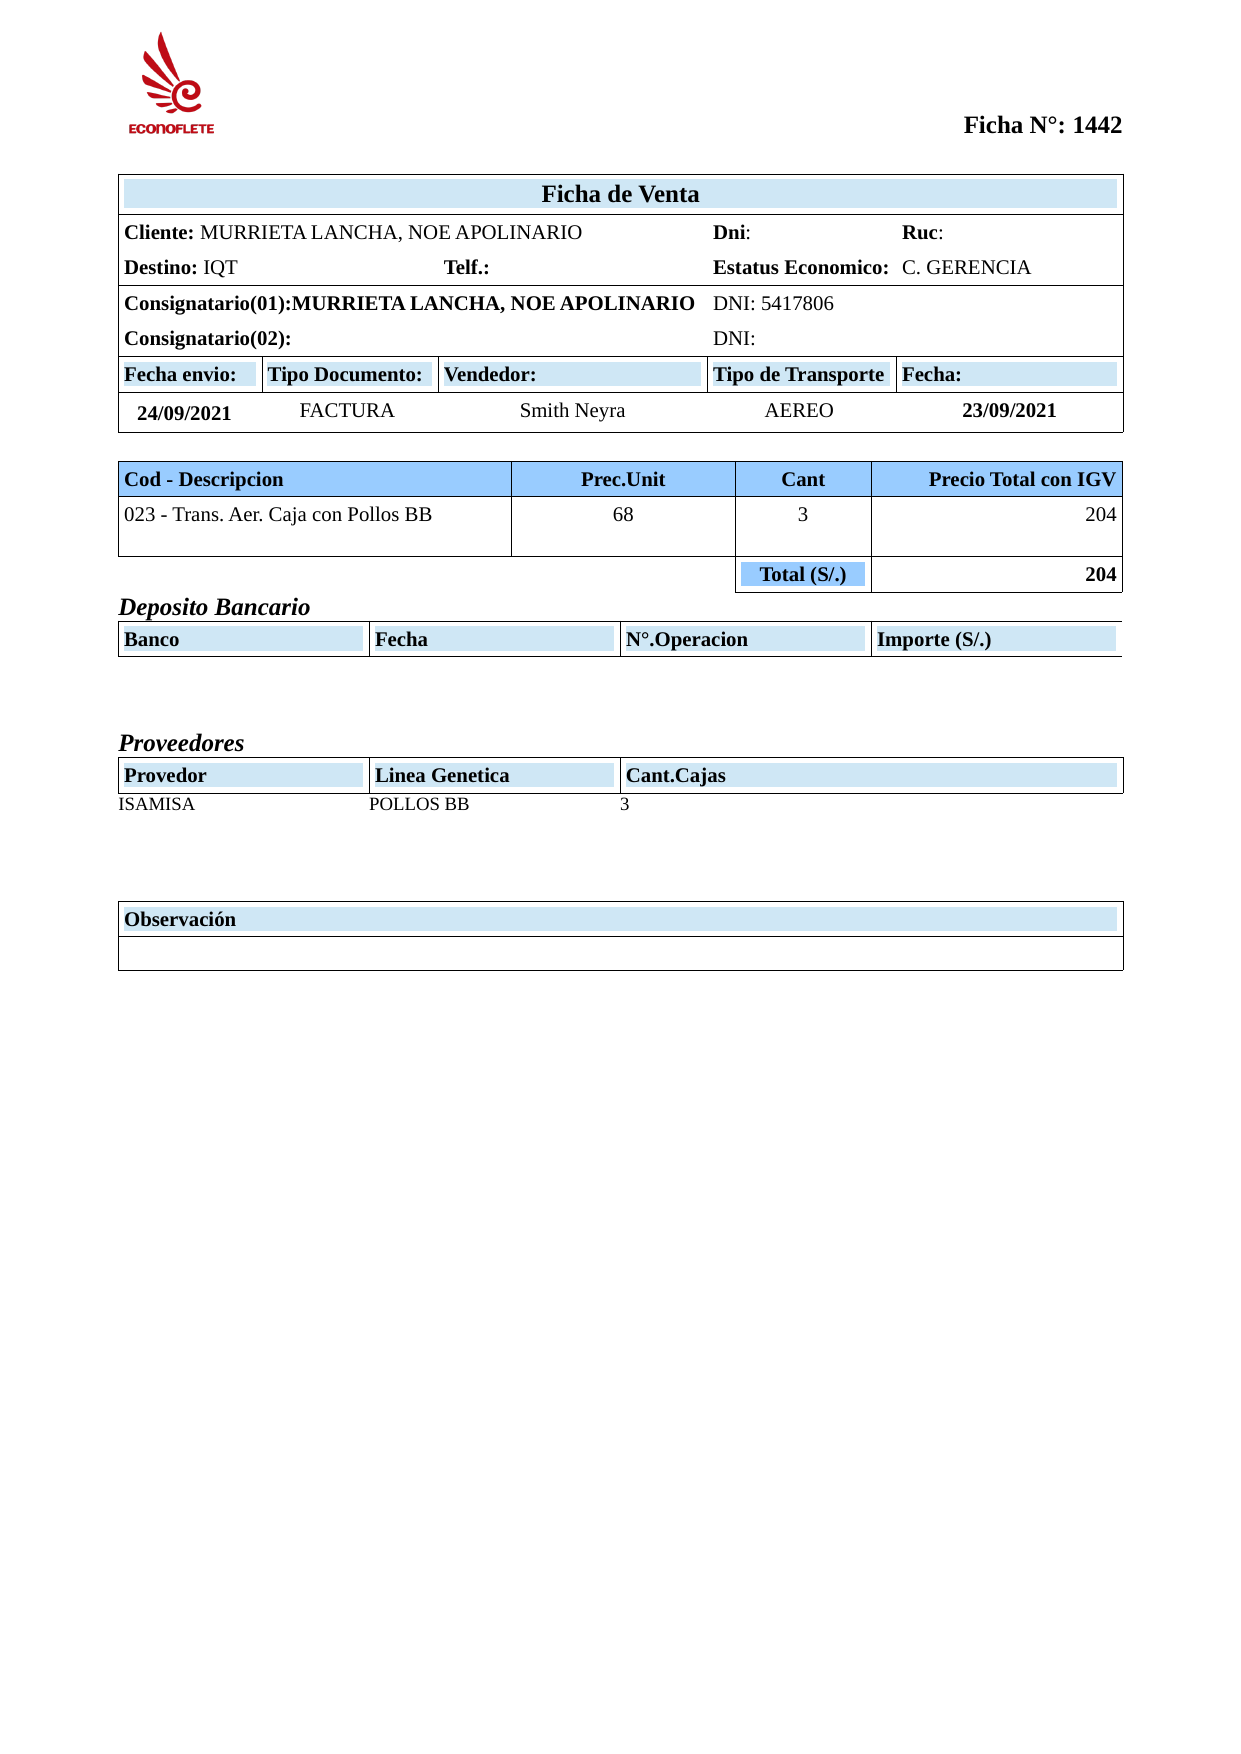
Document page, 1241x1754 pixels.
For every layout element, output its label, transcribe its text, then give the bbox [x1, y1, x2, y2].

table_cell [369, 836, 620, 858]
table_cell [620, 680, 871, 704]
table_cell 204 [872, 557, 1122, 592]
table_cell Destino: IQT [119, 249, 438, 285]
table_cell DNI: [707, 321, 1123, 356]
table_cell Telf.: [438, 249, 707, 285]
table_cell [871, 705, 1122, 728]
table_header Banco [119, 622, 369, 656]
table_cell Vendedor: [439, 357, 707, 392]
table_cell 204 [872, 497, 1122, 556]
table_cell [871, 657, 1122, 680]
table_cell [620, 858, 1123, 879]
table_header Prec.Unit [512, 462, 735, 496]
table_header Importe (S/.) [872, 622, 1122, 656]
table_header Observación [119, 902, 1123, 936]
picture [118, 31, 225, 134]
table_header Cant [736, 462, 871, 496]
table_header Fecha [370, 622, 620, 656]
table_cell Smith Neyra [438, 393, 707, 432]
table_cell C. GERENCIA [896, 249, 1123, 285]
table_header Provedor [119, 758, 369, 793]
table_cell Tipo de Transporte [708, 357, 896, 392]
table_cell Fecha: [897, 357, 1123, 392]
table_cell Dni: [707, 215, 896, 249]
table_cell Cliente: MURRIETA LANCHA, NOE APOLINARIO [119, 215, 707, 249]
table_header Linea Genetica [370, 758, 620, 793]
text Deposito Bancario [118, 592, 1122, 621]
table_cell [118, 879, 369, 901]
table_cell [369, 815, 620, 836]
table_cell [118, 705, 369, 728]
table_cell [369, 858, 620, 879]
table_cell [369, 879, 620, 901]
table_cell Consignatario(01):MURRIETA LANCHA, NOE APOLINARIO [119, 286, 707, 321]
table_cell Estatus Economico: [707, 249, 896, 285]
table_cell DNI: 5417806 [707, 286, 1123, 321]
table_cell [118, 557, 511, 592]
table_cell 23/09/2021 [896, 393, 1123, 432]
table_header Cod - Descripcion [119, 462, 511, 496]
table_cell [620, 879, 1123, 901]
table_cell [118, 815, 369, 836]
table_cell Ruc: [896, 215, 1123, 249]
table_cell 68 [512, 497, 735, 556]
table_cell [620, 657, 871, 680]
table_cell POLLOS BB [369, 794, 620, 814]
table_header N°.Operacion [621, 622, 871, 656]
table_cell FACTURA [262, 393, 438, 432]
table_cell 023 - Trans. Aer. Caja con Pollos BB [119, 497, 511, 556]
table_cell [118, 858, 369, 879]
table_cell Fecha envio: [119, 357, 262, 392]
table_cell [369, 657, 620, 680]
table_cell [620, 705, 871, 728]
table_cell [511, 557, 735, 592]
table_cell 3 [620, 794, 1123, 814]
table_cell [118, 680, 369, 704]
table_header Ficha de Venta [119, 175, 1123, 214]
table_header Cant.Cajas [621, 758, 1123, 793]
table_cell Total (S/.) [736, 557, 871, 592]
table_cell [118, 657, 369, 680]
table_cell [119, 937, 1123, 969]
table_cell 24/09/2021 [119, 393, 262, 432]
table_cell [871, 680, 1122, 704]
table_cell [620, 815, 1123, 836]
table_cell 3 [736, 497, 871, 556]
table_cell Consignatario(02): [119, 321, 707, 356]
table_cell [118, 836, 369, 858]
table_header Precio Total con IGV [872, 462, 1122, 496]
table_cell Tipo Documento: [263, 357, 438, 392]
table_cell [620, 836, 1123, 858]
table_cell ISAMISA [118, 794, 369, 814]
table_cell [369, 680, 620, 704]
text Proveedores [118, 728, 1122, 757]
table_cell AEREO [707, 393, 896, 432]
table_cell [369, 705, 620, 728]
